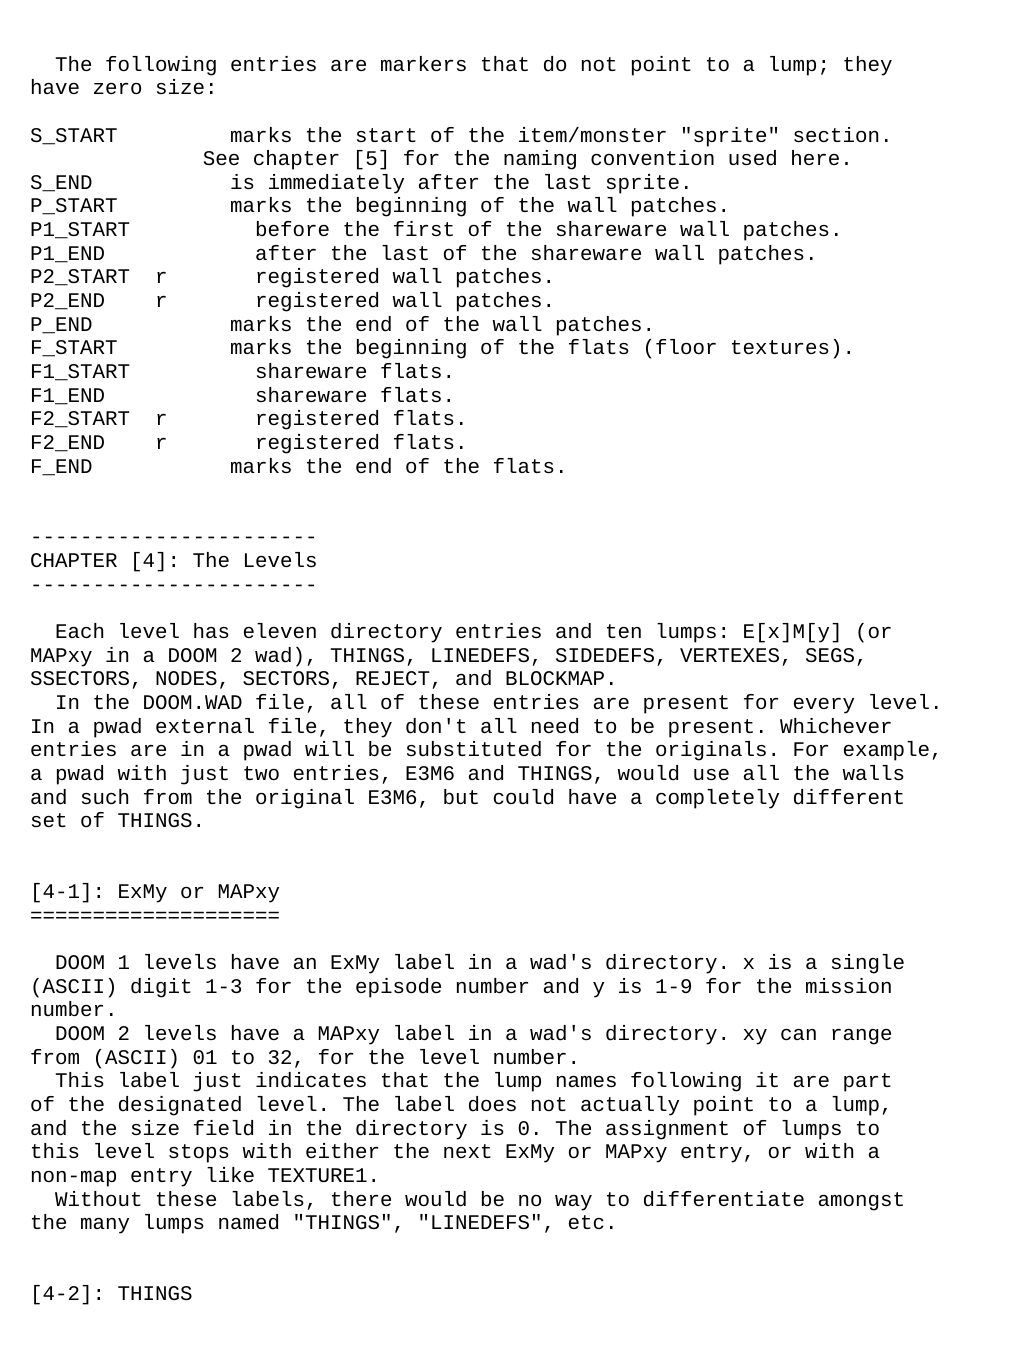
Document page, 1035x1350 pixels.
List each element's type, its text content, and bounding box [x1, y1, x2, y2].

text P2_START r registered wall patches. [30, 266, 1005, 290]
text (ASCII) digit 1-3 for the episode number and y is 1-9 for the mission [30, 976, 1005, 999]
text ----------------------- [30, 527, 1005, 550]
text of the designated level. The label does not actually point to a lump, [30, 1094, 1005, 1118]
text and such from the original E3M6, but could have a completely different [30, 787, 1005, 810]
text DOOM 1 levels have an ExMy label in a wad's directory. x is a single [30, 952, 1005, 976]
text entries are in a pwad will be substituted for the originals. For example, [30, 739, 1005, 763]
text See chapter [5] for the naming convention used here. [30, 148, 1005, 172]
text SSECTORS, NODES, SECTORS, REJECT, and BLOCKMAP. [30, 668, 1005, 692]
text the many lumps named "THINGS", "LINEDEFS", etc. [30, 1212, 1005, 1236]
text Without these labels, there would be no way to differentiate amongst [30, 1189, 1005, 1212]
text Each level has eleven directory entries and ten lumps: E[x]M[y] (or [30, 621, 1005, 645]
text The following entries are markers that do not point to a lump; they [30, 54, 1005, 77]
text MAPxy in a DOOM 2 wad), THINGS, LINEDEFS, SIDEDEFS, VERTEXES, SEGS, [30, 645, 1005, 668]
text [4-1]: ExMy or MAPxy [30, 881, 1005, 905]
text F_END marks the end of the flats. [30, 456, 1005, 479]
text and the size field in the directory is 0. The assignment of lumps to [30, 1118, 1005, 1141]
text In the DOOM.WAD file, all of these entries are present for every level. [30, 692, 1005, 716]
text P2_END r registered wall patches. [30, 290, 1005, 314]
text In a pwad external file, they don't all need to be present. Whichever [30, 716, 1005, 739]
text F1_END shareware flats. [30, 385, 1005, 408]
text DOOM 2 levels have a MAPxy label in a wad's directory. xy can range [30, 1023, 1005, 1047]
text S_END is immediately after the last sprite. [30, 172, 1005, 196]
text This label just indicates that the lump names following it are part [30, 1070, 1005, 1094]
text non-map entry like TEXTURE1. [30, 1165, 1005, 1189]
text from (ASCII) 01 to 32, for the level number. [30, 1047, 1005, 1070]
text have zero size: [30, 77, 1005, 101]
text F1_START shareware flats. [30, 361, 1005, 385]
text P_START marks the beginning of the wall patches. [30, 196, 1005, 219]
text ==================== [30, 905, 1005, 928]
text ----------------------- [30, 574, 1005, 597]
text P1_START before the first of the shareware wall patches. [30, 219, 1005, 243]
text set of THINGS. [30, 810, 1005, 834]
text number. [30, 999, 1005, 1023]
text F2_END r registered flats. [30, 432, 1005, 456]
text this level stops with either the next ExMy or MAPxy entry, or with a [30, 1141, 1005, 1165]
text F_START marks the beginning of the flats (floor textures). [30, 337, 1005, 361]
text F2_START r registered flats. [30, 408, 1005, 432]
text CHAPTER [4]: The Levels [30, 550, 1005, 574]
text P_END marks the end of the wall patches. [30, 314, 1005, 337]
text a pwad with just two entries, E3M6 and THINGS, would use all the walls [30, 763, 1005, 787]
text [4-2]: THINGS [30, 1283, 1005, 1307]
text P1_END after the last of the shareware wall patches. [30, 243, 1005, 266]
text S_START marks the start of the item/monster "sprite" section. [30, 124, 1005, 148]
